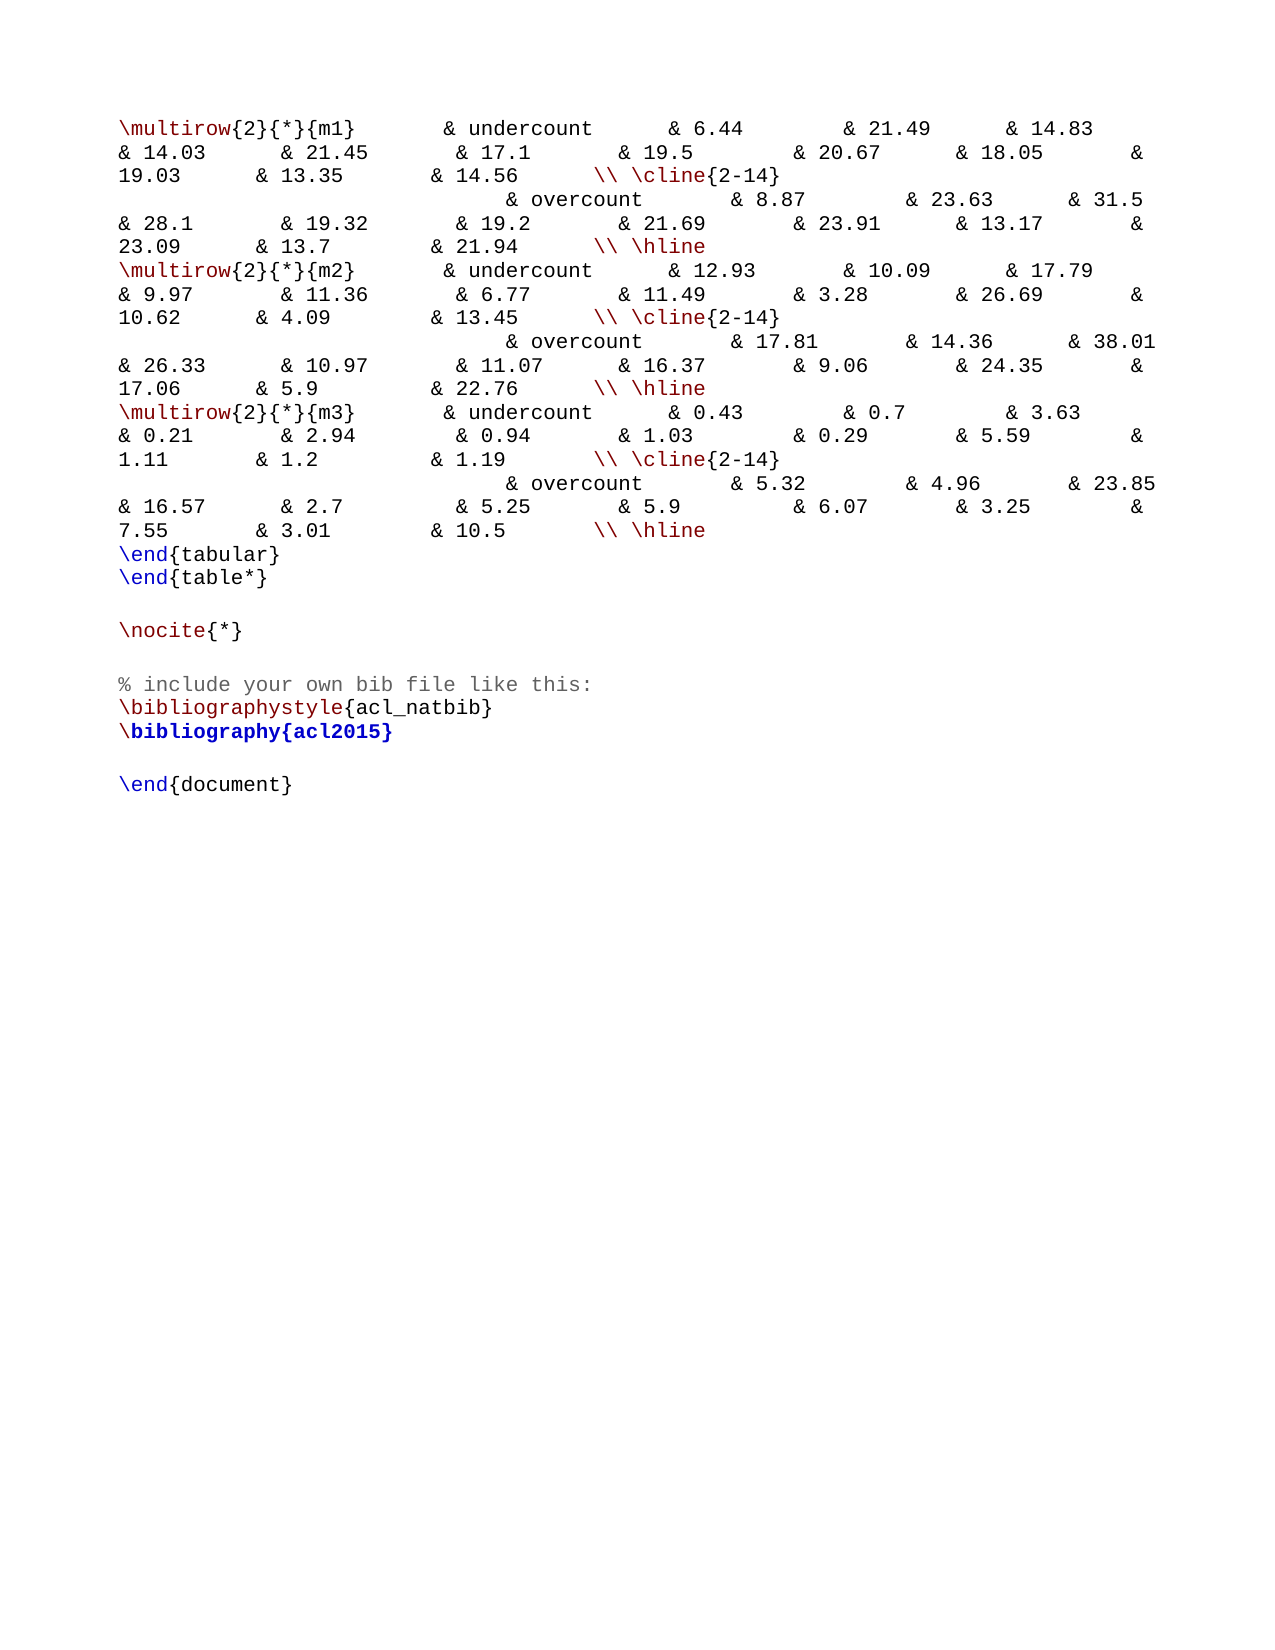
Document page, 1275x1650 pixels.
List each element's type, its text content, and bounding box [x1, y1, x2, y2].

text & overcount & 17.81 & 14.36 & 38.01 & 26.33 & 10.97 & 11.07 & 16.37 & 9.06 & 24.35 & 17.06 & 5.9 & 22.76 \\ \hline [118, 331, 1157, 402]
text \multirow{2}{*}{m2} & undercount & 12.93 & 10.09 & 17.79 & 9.97 & 11.36 & 6.77 & 11.49 & 3.28 & 26.69 & 10.62 & 4.09 & 13.45 \\ \cline{2-14} [118, 260, 1157, 331]
text & overcount & 5.32 & 4.96 & 23.85 & 16.57 & 2.7 & 5.25 & 5.9 & 6.07 & 3.25 & 7.55 & 3.01 & 10.5 \\ \hline [118, 473, 1157, 544]
text \end{document} [118, 774, 1157, 798]
text \multirow{2}{*}{m3} & undercount & 0.43 & 0.7 & 3.63 & 0.21 & 2.94 & 0.94 & 1.03 & 0.29 & 5.59 & 1.11 & 1.2 & 1.19 \\ \cline{2-14} [118, 402, 1157, 473]
text & overcount & 8.87 & 23.63 & 31.5 & 28.1 & 19.32 & 19.2 & 21.69 & 23.91 & 13.17 & 23.09 & 13.7 & 21.94 \\ \hline [118, 189, 1157, 260]
text \end{table*} [118, 567, 1157, 591]
text \bibliography{acl2015} [118, 721, 1157, 744]
text \end{tabular} [118, 544, 1157, 567]
text \bibliographystyle{acl_natbib} [118, 697, 1157, 721]
text % include your own bib file like this: [118, 674, 1157, 697]
text \nocite{*} [118, 621, 1157, 644]
text \multirow{2}{*}{m1} & undercount & 6.44 & 21.49 & 14.83 & 14.03 & 21.45 & 17.1 & 19.5 & 20.67 & 18.05 & 19.03 & 13.35 & 14.56 \\ \cline{2-14} [118, 118, 1157, 189]
